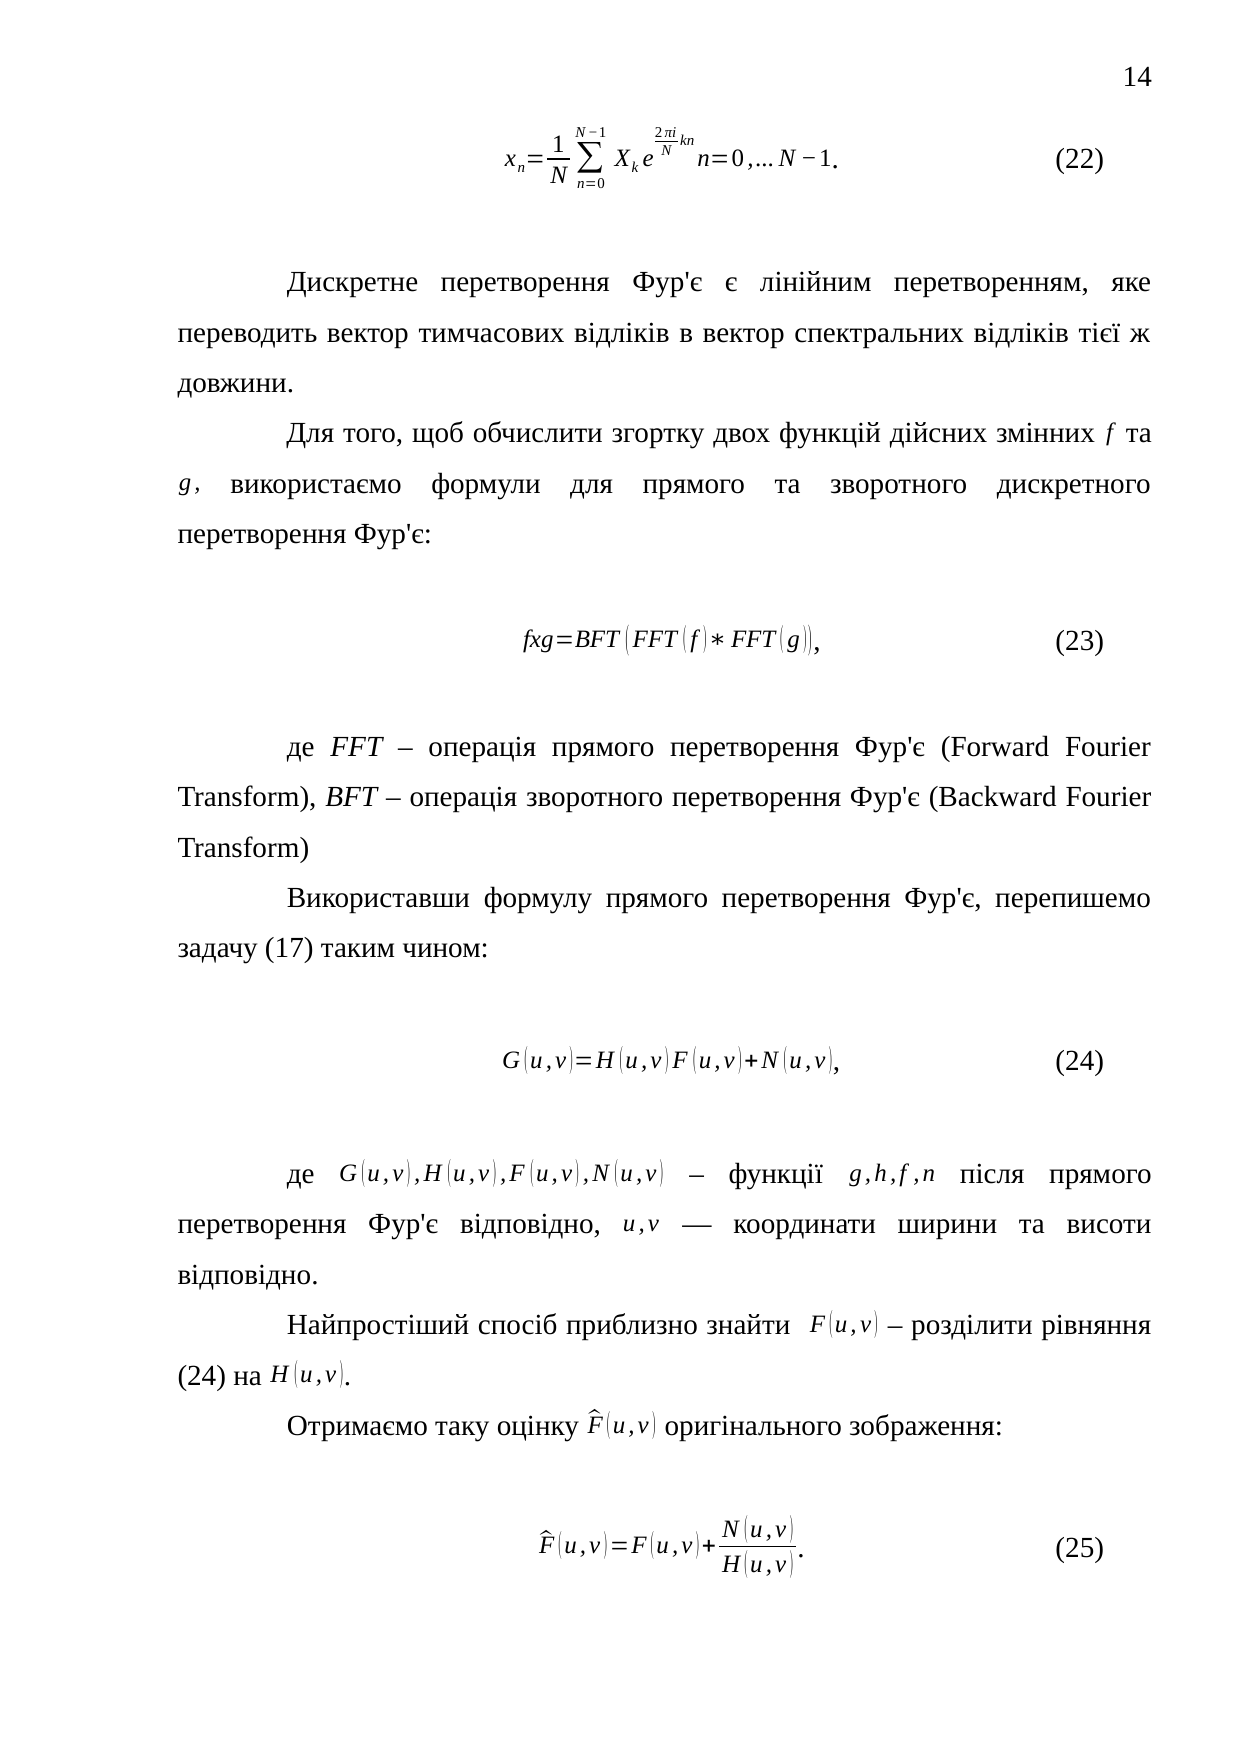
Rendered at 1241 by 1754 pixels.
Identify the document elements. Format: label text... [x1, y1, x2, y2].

table_header . [183, 1509, 1050, 1602]
text Найпростіший спосіб приблизно знайти – розділити рівняння (24) на . [177, 1307, 1152, 1391]
table_header . [183, 118, 1050, 214]
text Отримаємо таку оцінку оригінального зображення: [177, 1408, 1152, 1441]
table_header (23) [1050, 617, 1158, 679]
table_header , [183, 617, 1050, 679]
text де – функції після прямого перетворення Фур'є відповідно, — координати ширини та висоти відповідно. [177, 1156, 1152, 1291]
table_header , [183, 1031, 1050, 1106]
table_header (25) [1050, 1509, 1158, 1602]
text Використавши формулу прямого перетворення Фур'є, перепишемо задачу (17) таким чином: [177, 880, 1152, 964]
text де FFT – операція прямого перетворення Фур'є (Forward Fourier Transform), BFT – операція зворотного перетворення Фур'є (Backward Fourier Transform) [177, 729, 1152, 863]
text [177, 1602, 1152, 1635]
text Дискретне перетворення Фур'є є лінійним перетворенням, яке переводить вектор тимчасових відліків в вектор спектральних відліків тієї ж довжини. Для того, щоб обчислити згортку двох функцій дійсних змінних та використаємо формули для прямого та зворотного дискретного перетворення Фур'є: [177, 264, 1152, 550]
table_header (22) [1050, 118, 1158, 214]
table_header (24) [1050, 1031, 1158, 1106]
